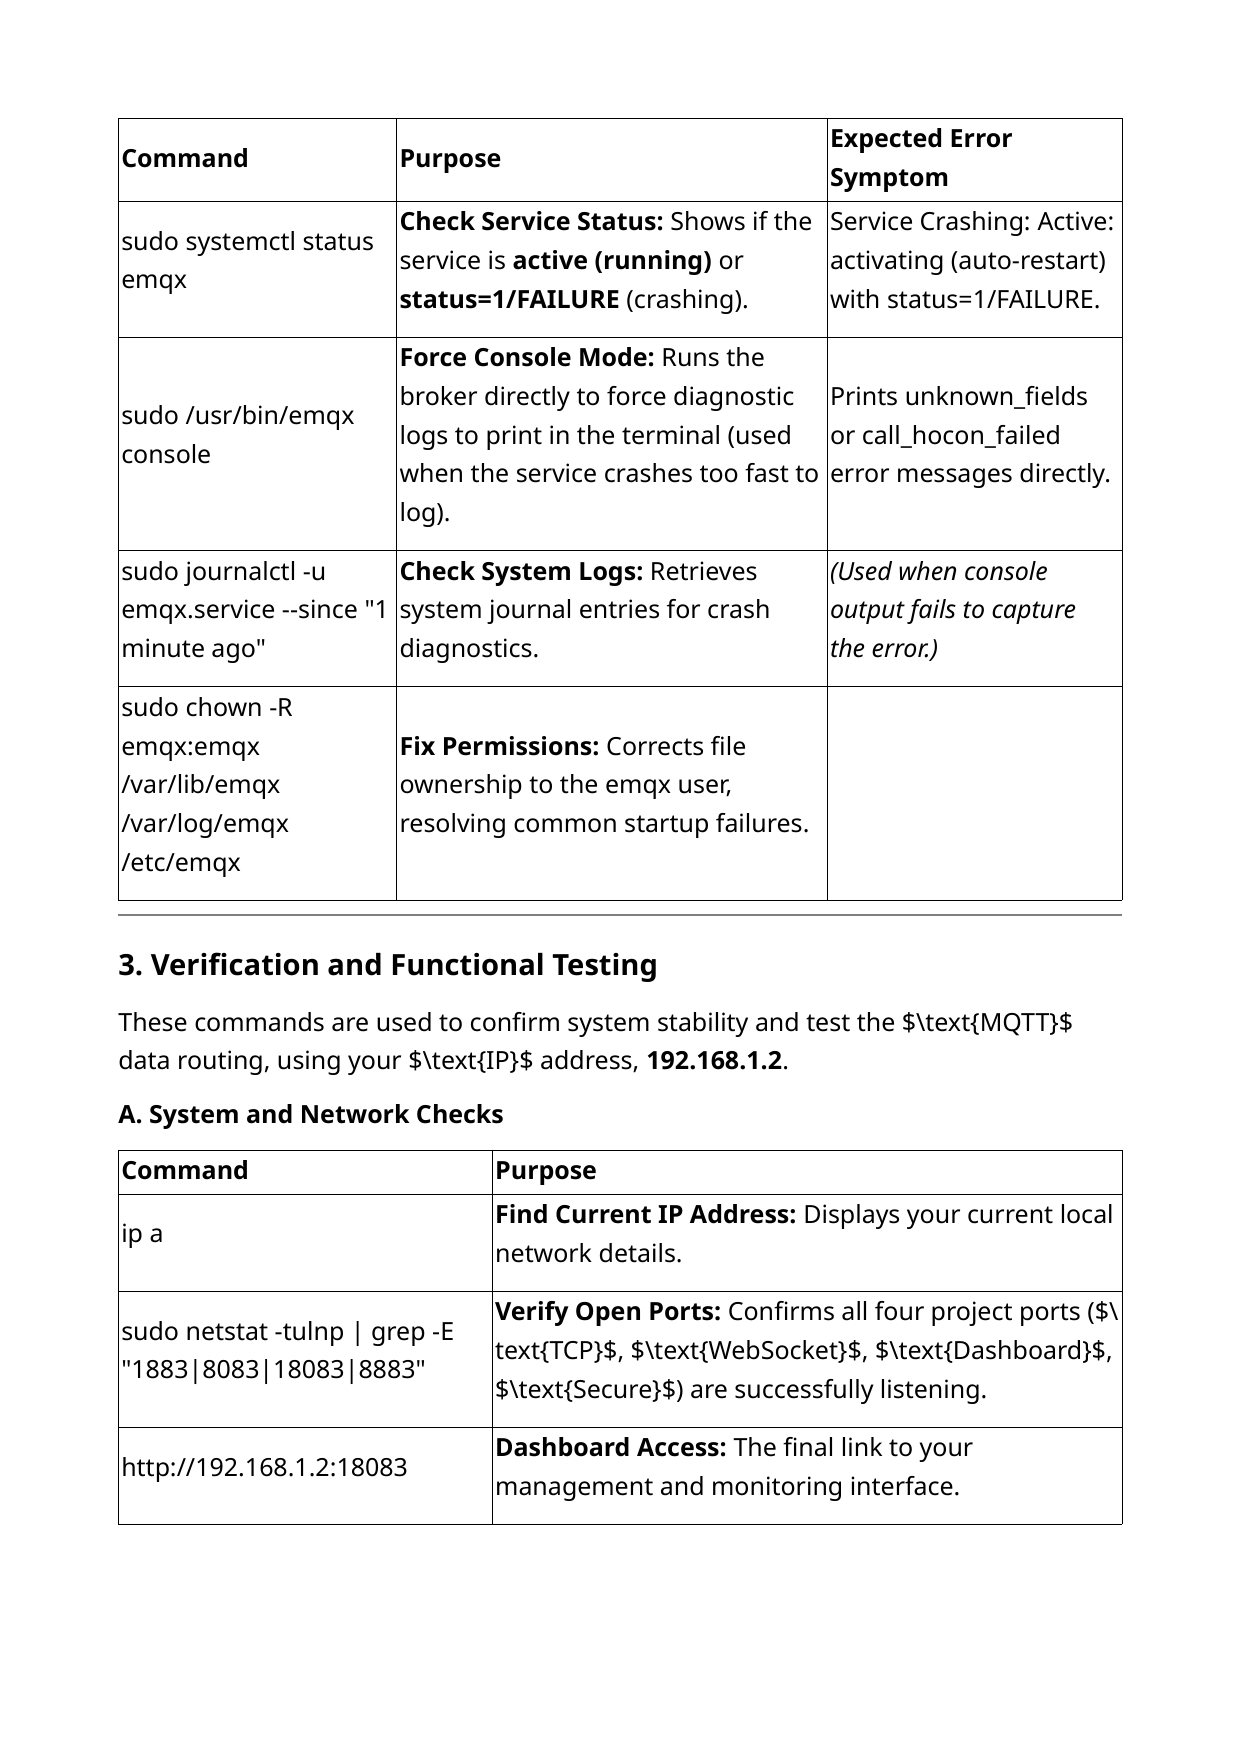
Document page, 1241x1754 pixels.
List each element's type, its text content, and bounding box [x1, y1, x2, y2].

table_cell sudo journalctl -u emqx.service --since "1 minute ago" [119, 551, 396, 686]
table_cell [828, 687, 1122, 900]
table_cell Check Service Status: Shows if the service is active (running) or status=1/FAILURE (crashing). [397, 202, 827, 337]
table_cell Verify Open Ports: Confirms all four project ports ($\text{TCP}$, $\text{WebSocket}$, $\text{Dashboard}$, $\text{Secure}$) are successfully listening. [493, 1292, 1122, 1427]
table_cell sudo netstat -tulnp | grep -E "1883|8083|18083|8883" [119, 1292, 492, 1427]
table_header Purpose [397, 119, 827, 201]
table_header Expected Error Symptom [828, 119, 1122, 201]
table_cell Fix Permissions: Corrects file ownership to the emqx user, resolving common startup failures. [397, 687, 827, 900]
subtitle A. System and Network Checks [118, 1096, 1122, 1130]
table_cell ip a [119, 1195, 492, 1291]
table_cell Check System Logs: Retrieves system journal entries for crash diagnostics. [397, 551, 827, 686]
table_cell sudo systemctl status emqx [119, 202, 396, 337]
table_cell Service Crashing: Active: activating (auto-restart) with status=1/FAILURE. [828, 202, 1122, 337]
table_cell Prints unknown_fields or call_hocon_failed error messages directly. [828, 338, 1122, 550]
table_cell sudo /usr/bin/emqx console [119, 338, 396, 550]
text These commands are used to confirm system stability and test the $\text{MQTT}$ data routing, using your $\text{IP}$ address, 192.168.1.2. [118, 1004, 1122, 1077]
table_cell http://192.168.1.2:18083 [119, 1428, 492, 1524]
table_header Command [119, 1151, 492, 1193]
subtitle 3. Verification and Functional Testing [118, 944, 1122, 984]
table_cell sudo chown -R emqx:emqx /var/lib/emqx /var/log/emqx /etc/emqx [119, 687, 396, 900]
table_cell Dashboard Access: The final link to your management and monitoring interface. [493, 1428, 1122, 1524]
table_header Command [119, 119, 396, 201]
table_cell Find Current IP Address: Displays your current local network details. [493, 1195, 1122, 1291]
table_header Purpose [493, 1151, 1122, 1193]
table_cell Force Console Mode: Runs the broker directly to force diagnostic logs to print in the terminal (used when the service crashes too fast to log). [397, 338, 827, 550]
table_cell (Used when console output fails to capture the error.) [828, 551, 1122, 686]
